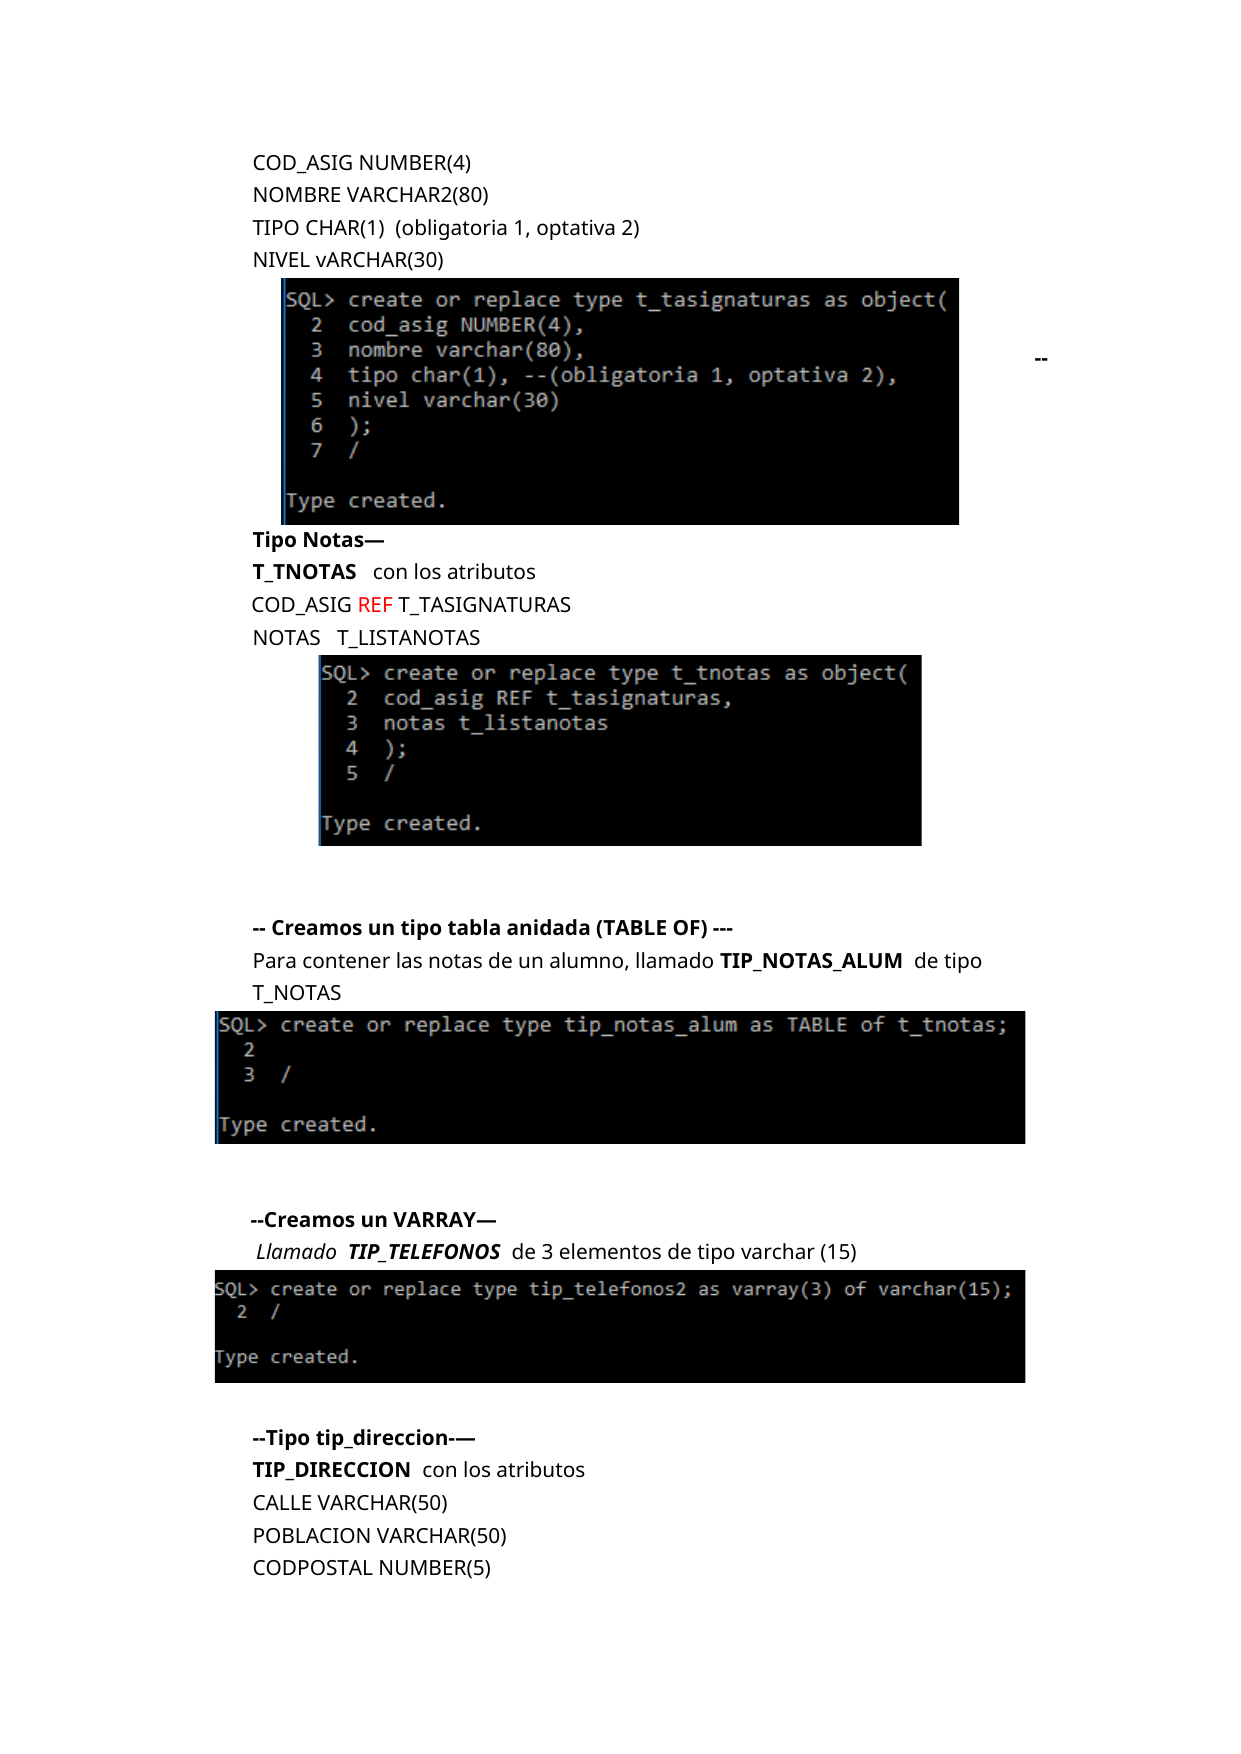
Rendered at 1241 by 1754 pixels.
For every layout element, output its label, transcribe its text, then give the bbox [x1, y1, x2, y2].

list --Tipo tip_direccion-— [252, 1423, 1063, 1451]
list CODPOSTAL NUMBER(5) [252, 1553, 1063, 1582]
picture [214, 1011, 1026, 1144]
list Para contener las notas de un alumno, llamado TIP_NOTAS_ALUM de tipo T_NOTAS [252, 946, 1063, 1007]
picture [318, 655, 922, 846]
text --Creamos un VARRAY— [250, 1205, 1063, 1233]
list T_TNOTAS con los atributos [252, 557, 1063, 586]
list CALLE VARCHAR(50) [252, 1488, 1063, 1517]
picture [281, 278, 960, 525]
list NIVEL vARCHAR(30) [252, 245, 1063, 274]
list COD_ASIG NUMBER(4) [252, 148, 1063, 176]
list --Tipo Notas— [252, 343, 1063, 553]
list -- Creamos un tipo tabla anidada (TABLE OF) --- [252, 913, 1063, 942]
list TIPO CHAR(1) (obligatoria 1, optativa 2) [252, 213, 1063, 241]
text COD_ASIG REF T_TASIGNATURAS [177, 590, 1063, 618]
text Llamado TIP_TELEFONOS de 3 elementos de tipo varchar (15) [250, 1237, 1063, 1266]
list NOTAS T_LISTANOTAS [252, 623, 1063, 651]
list POBLACION VARCHAR(50) [252, 1521, 1063, 1549]
list NOMBRE VARCHAR2(80) [252, 180, 1063, 209]
picture [214, 1270, 1026, 1383]
list TIP_DIRECCION con los atributos [252, 1456, 1063, 1484]
